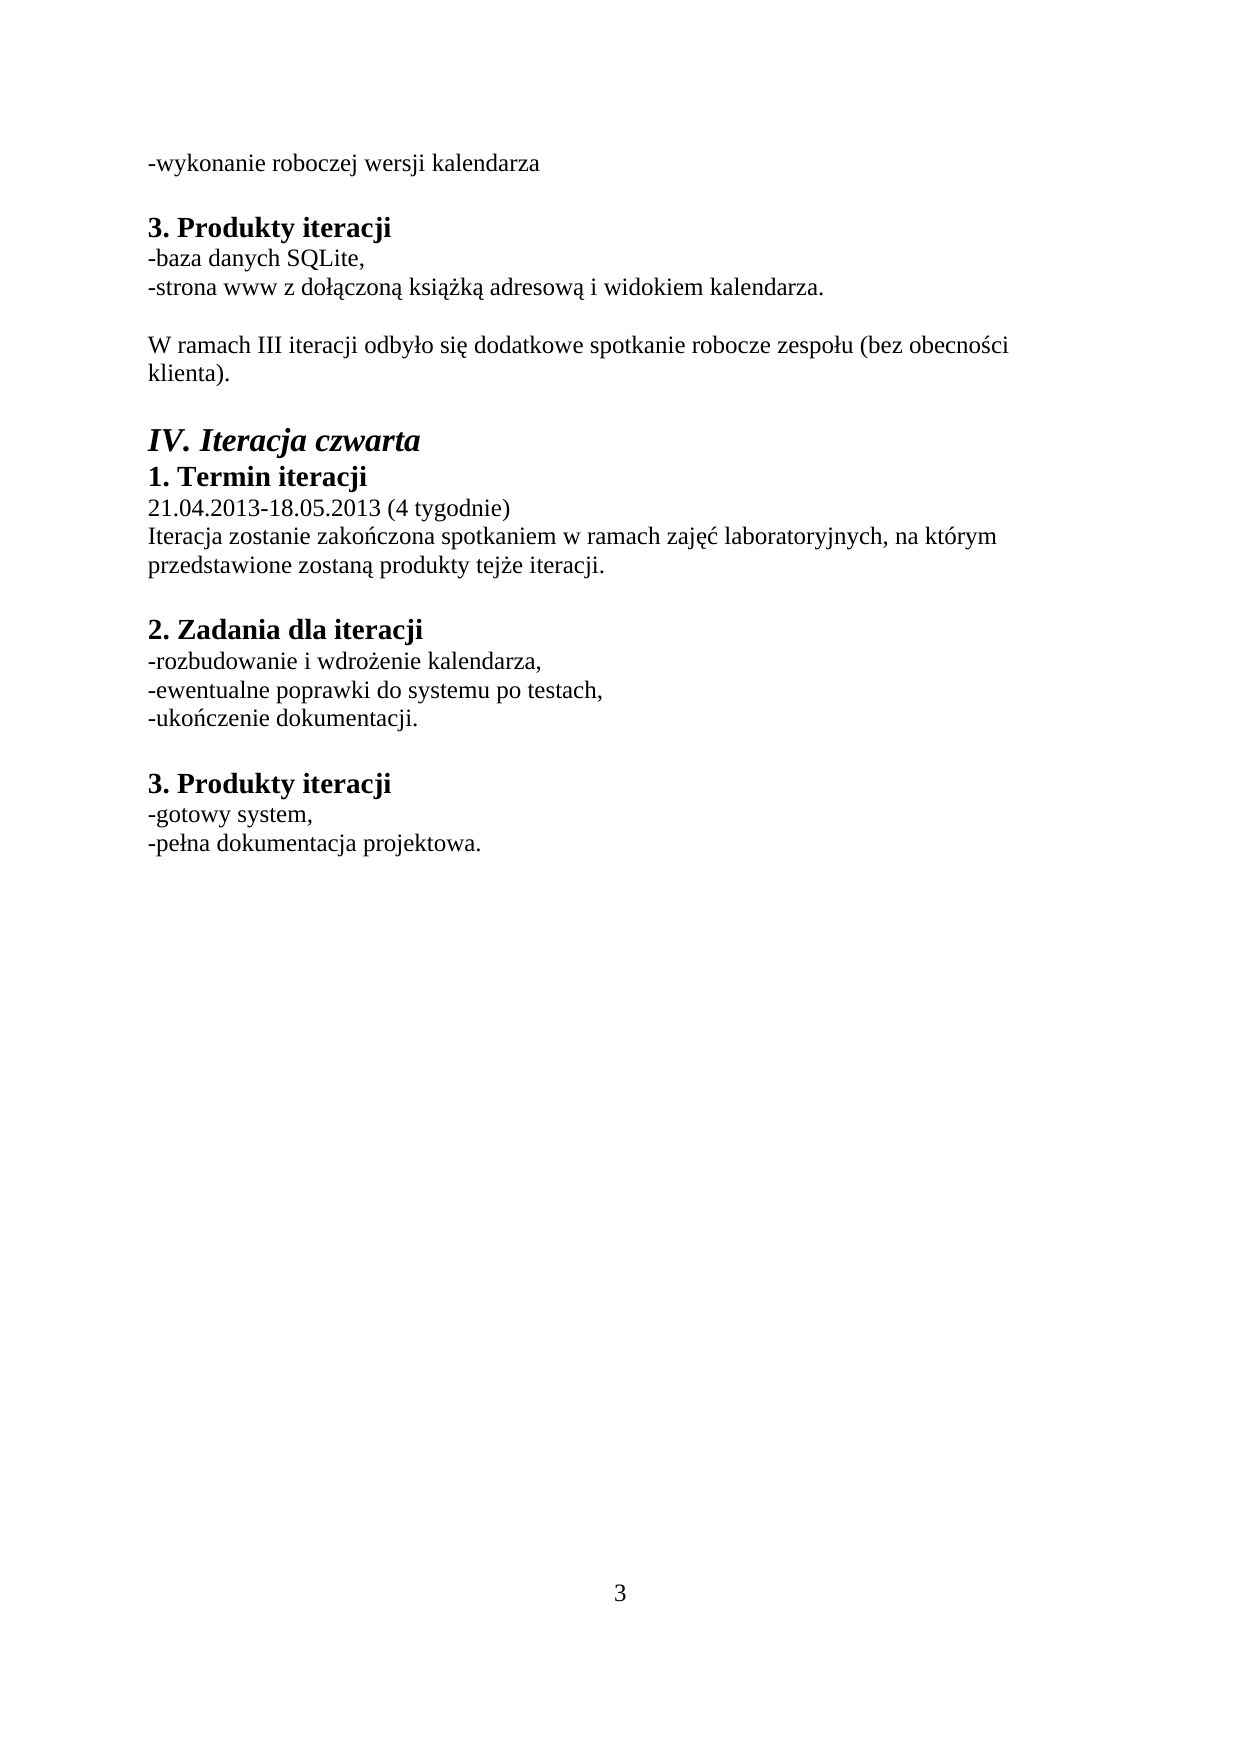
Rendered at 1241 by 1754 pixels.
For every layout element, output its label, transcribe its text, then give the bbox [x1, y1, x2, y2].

text -wykonanie roboczej wersji kalendarza 3. Produkty iteracji -baza danych SQLite, -strona www z dołączoną książką adresową i widokiem kalendarza. W ramach III iteracji odbyło się dodatkowe spotkanie robocze zespołu (bez obecności klienta). IV. Iteracja czwarta 1. Termin iteracji 21.04.2013-18.05.2013 (4 tygodnie) Iteracja zostanie zakończona spotkaniem w ramach zajęć laboratoryjnych, na którym przedstawione zostaną produkty tejże iteracji. 2. Zadania dla iteracji -rozbudowanie i wdrożenie kalendarza, -ewentualne poprawki do systemu po testach, [148, 148, 1093, 703]
text -ukończenie dokumentacji. 3. Produkty iteracji -gotowy system, -pełna dokumentacja projektowa. [148, 703, 1093, 857]
